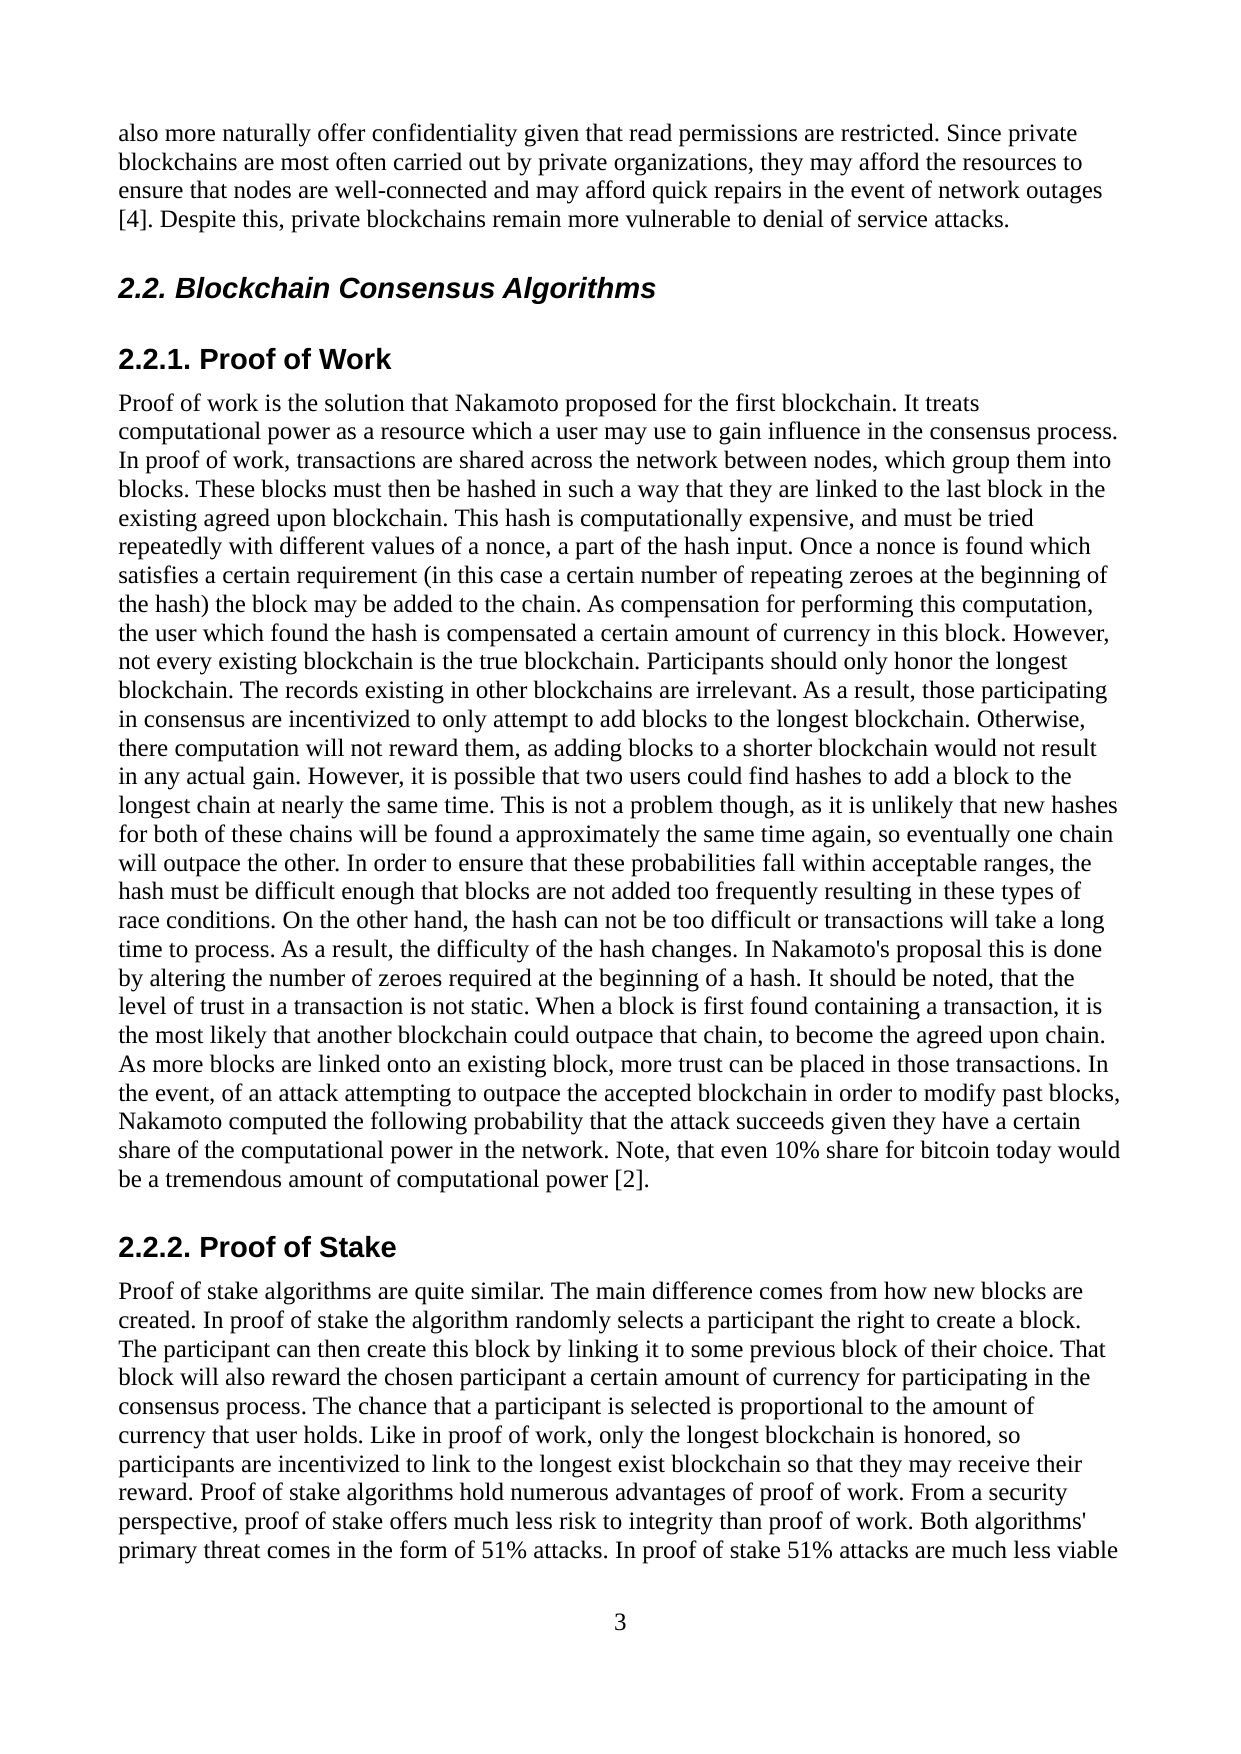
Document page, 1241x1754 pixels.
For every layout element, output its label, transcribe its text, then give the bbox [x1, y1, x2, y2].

text also more naturally offer confidentiality given that read permissions are restricted. Since private blockchains are most often carried out by private organizations, they may afford the resources to ensure that nodes are well-connected and may afford quick repairs in the event of network outages [4]. Despite this, private blockchains remain more vulnerable to denial of service attacks. [118, 118, 1122, 233]
subtitle Proof of Work [118, 342, 1122, 375]
text Proof of stake algorithms are quite similar. The main difference comes from how new blocks are created. In proof of stake the algorithm randomly selects a participant the right to create a block. The participant can then create this block by linking it to some previous block of their choice. That block will also reward the chosen participant a certain amount of currency for participating in the consensus process. The chance that a participant is selected is proportional to the amount of currency that user holds. Like in proof of work, only the longest blockchain is honored, so participants are incentivized to link to the longest exist blockchain so that they may receive their reward. Proof of stake algorithms hold numerous advantages of proof of work. From a security perspective, proof of stake offers much less risk to integrity than proof of work. Both algorithms' primary threat comes in the form of 51% attacks. In proof of stake 51% attacks are much less viable [118, 1276, 1122, 1564]
subtitle Proof of Stake [118, 1230, 1122, 1264]
text Proof of work is the solution that Nakamoto proposed for the first blockchain. It treats computational power as a resource which a user may use to gain influence in the consensus process. In proof of work, transactions are shared across the network between nodes, which group them into blocks. These blocks must then be hashed in such a way that they are linked to the last block in the existing agreed upon blockchain. This hash is computationally expensive, and must be tried repeatedly with different values of a nonce, a part of the hash input. Once a nonce is found which satisfies a certain requirement (in this case a certain number of repeating zeroes at the beginning of the hash) the block may be added to the chain. As compensation for performing this computation, the user which found the hash is compensated a certain amount of currency in this block. However, not every existing blockchain is the true blockchain. Participants should only honor the longest blockchain. The records existing in other blockchains are irrelevant. As a result, those participating in consensus are incentivized to only attempt to add blocks to the longest blockchain. Otherwise, there computation will not reward them, as adding blocks to a shorter blockchain would not result in any actual gain. However, it is possible that two users could find hashes to add a block to the longest chain at nearly the same time. This is not a problem though, as it is unlikely that new hashes for both of these chains will be found a approximately the same time again, so eventually one chain will outpace the other. In order to ensure that these probabilities fall within acceptable ranges, the hash must be difficult enough that blocks are not added too frequently resulting in these types of race conditions. On the other hand, the hash can not be too difficult or transactions will take a long time to process. As a result, the difficulty of the hash changes. In Nakamoto's proposal this is done by altering the number of zeroes required at the beginning of a hash. It should be noted, that the level of trust in a transaction is not static. When a block is first found containing a transaction, it is the most likely that another blockchain could outpace that chain, to become the agreed upon chain. As more blocks are linked onto an existing block, more trust can be placed in those transactions. In the event, of an attack attempting to outpace the accepted blockchain in order to modify past blocks, Nakamoto computed the following probability that the attack succeeds given they have a certain share of the computational power in the network. Note, that even 10% share for bitcoin today would be a tremendous amount of computational power [2]. [118, 388, 1122, 1193]
subtitle Blockchain Consensus Algorithms [118, 271, 1122, 304]
